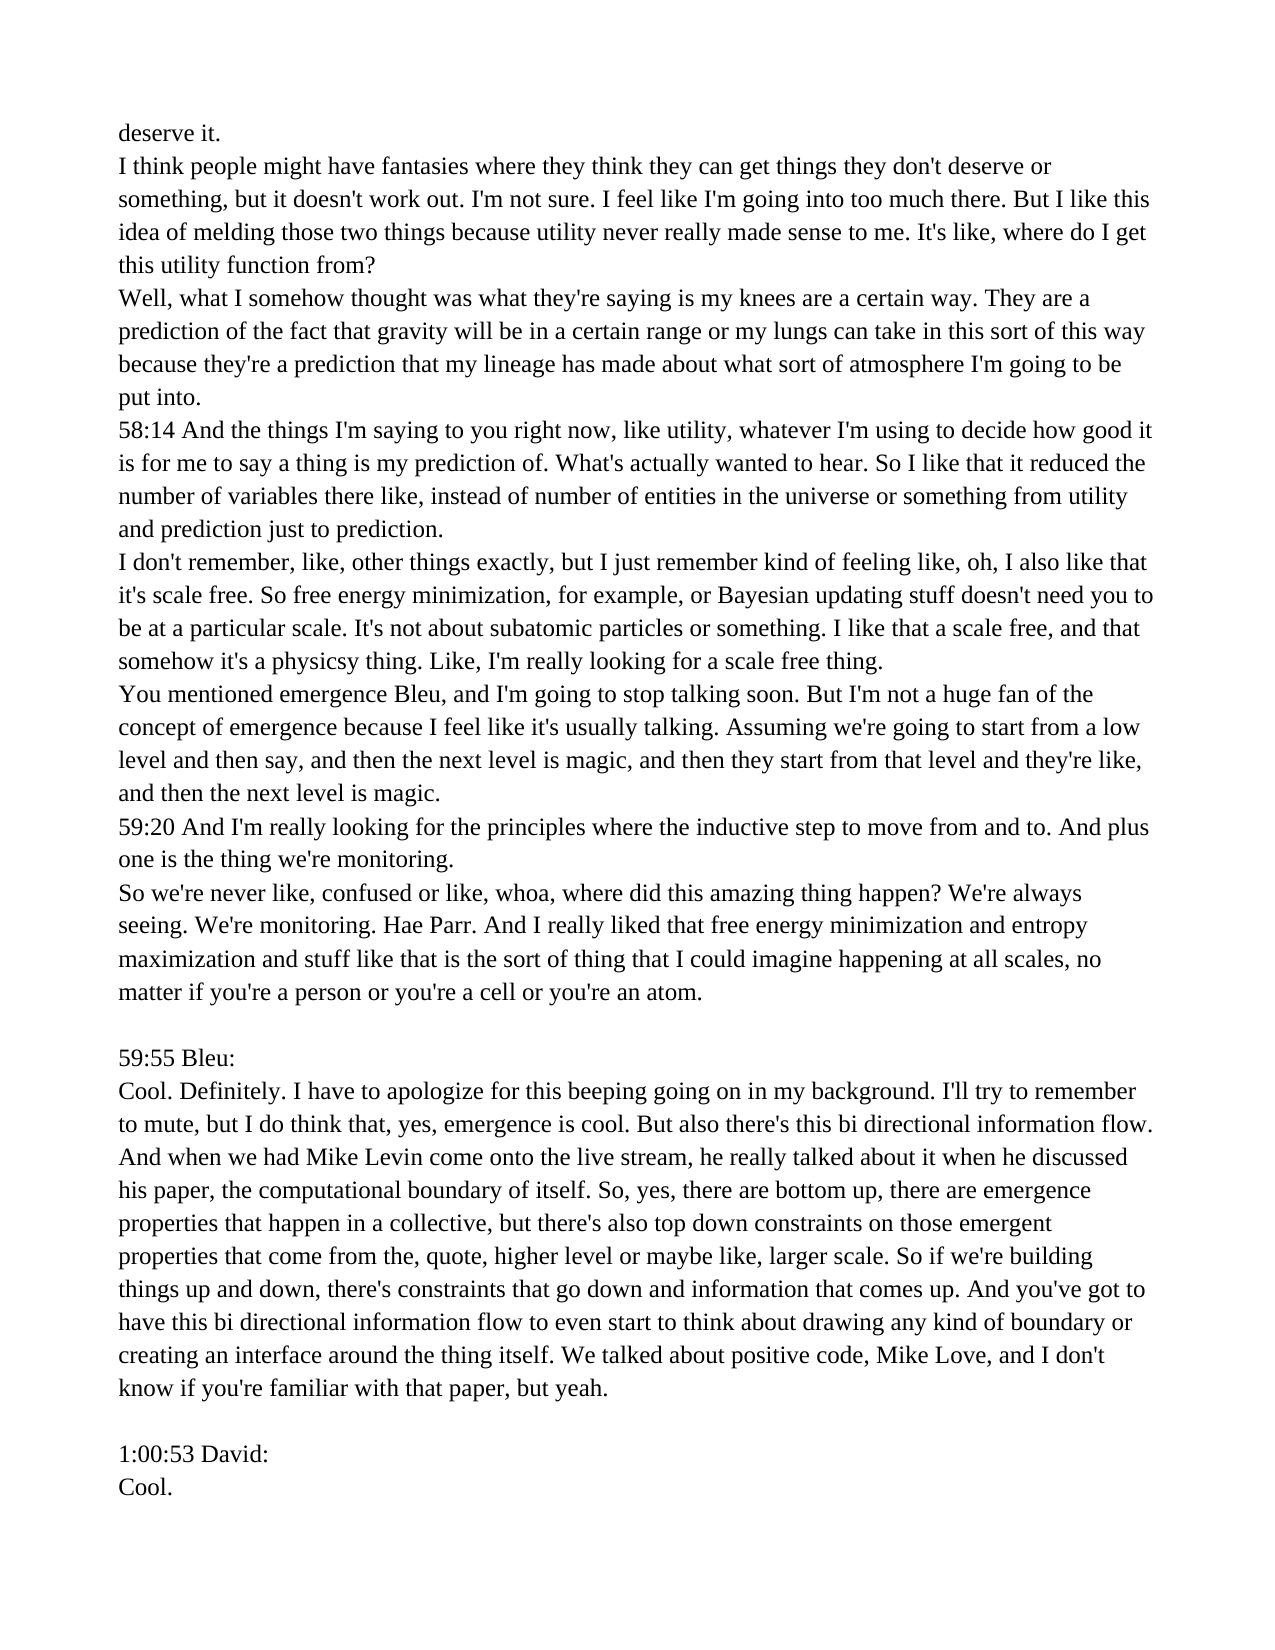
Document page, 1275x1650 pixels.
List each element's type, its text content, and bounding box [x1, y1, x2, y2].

text I think people might have fantasies where they think they can get things they don't deserve or something, but it doesn't work out. I'm not sure. I feel like I'm going into too much there. But I like this idea of melding those two things because utility never really made sense to me. It's like, where do I get this utility function from? [118, 151, 1157, 279]
text Cool. Definitely. I have to apologize for this beeping going on in my background. I'll try to remember to mute, but I do think that, yes, emergence is cool. But also there's this bi directional information flow. [118, 1076, 1157, 1137]
text You mentioned emergence Bleu, and I'm going to stop talking soon. But I'm not a huge fan of the concept of emergence because I feel like it's usually talking. Assuming we're going to start from a low level and then say, and then the next level is magic, and then they start from that level and they're like, and then the next level is magic. [118, 679, 1157, 807]
text So we're never like, confused or like, whoa, where did this amazing thing happen? We're always seeing. We're monitoring. Hae Parr. And I really liked that free energy minimization and entropy maximization and stuff like that is the sort of thing that I could imagine happening at all scales, no matter if you're a person or you're a cell or you're an atom. [118, 878, 1157, 1005]
text 1:00:53 David: [118, 1439, 1157, 1468]
text Well, what I somehow thought was what they're saying is my knees are a certain way. They are a prediction of the fact that gravity will be in a certain range or my lungs can take in this sort of this way because they're a prediction that my lineage has made about what sort of atmosphere I'm going to be put into. [118, 283, 1157, 411]
text And when we had Mike Levin come onto the live stream, he really talked about it when he discussed his paper, the computational boundary of itself. So, yes, there are bottom up, there are emergence properties that happen in a collective, but there's also top down constraints on those emergent properties that come from the, quote, higher level or maybe like, larger scale. So if we're building things up and down, there's constraints that go down and information that comes up. And you've got to have this bi directional information flow to even start to think about drawing any kind of boundary or creating an interface around the thing itself. We talked about positive code, Mike Love, and I don't know if you're familiar with that paper, but yeah. [118, 1142, 1157, 1402]
text I don't remember, like, other things exactly, but I just remember kind of feeling like, oh, I also like that it's scale free. So free energy minimization, for example, or Bayesian updating stuff doesn't need you to be at a particular scale. It's not about subatomic particles or something. I like that a scale free, and that somehow it's a physicsy thing. Like, I'm really looking for a scale free thing. [118, 547, 1157, 675]
text Cool. [118, 1472, 1157, 1501]
text 58:14 And the things I'm saying to you right now, like utility, whatever I'm using to decide how good it is for me to say a thing is my prediction of. What's actually wanted to hear. So I like that it reduced the number of variables there like, instead of number of entities in the universe or something from utility and prediction just to prediction. [118, 415, 1157, 543]
text deserve it. [118, 118, 1157, 147]
text 59:55 Bleu: [118, 1043, 1157, 1071]
text 59:20 And I'm really looking for the principles where the inductive step to move from and to. And plus one is the thing we're monitoring. [118, 812, 1157, 873]
